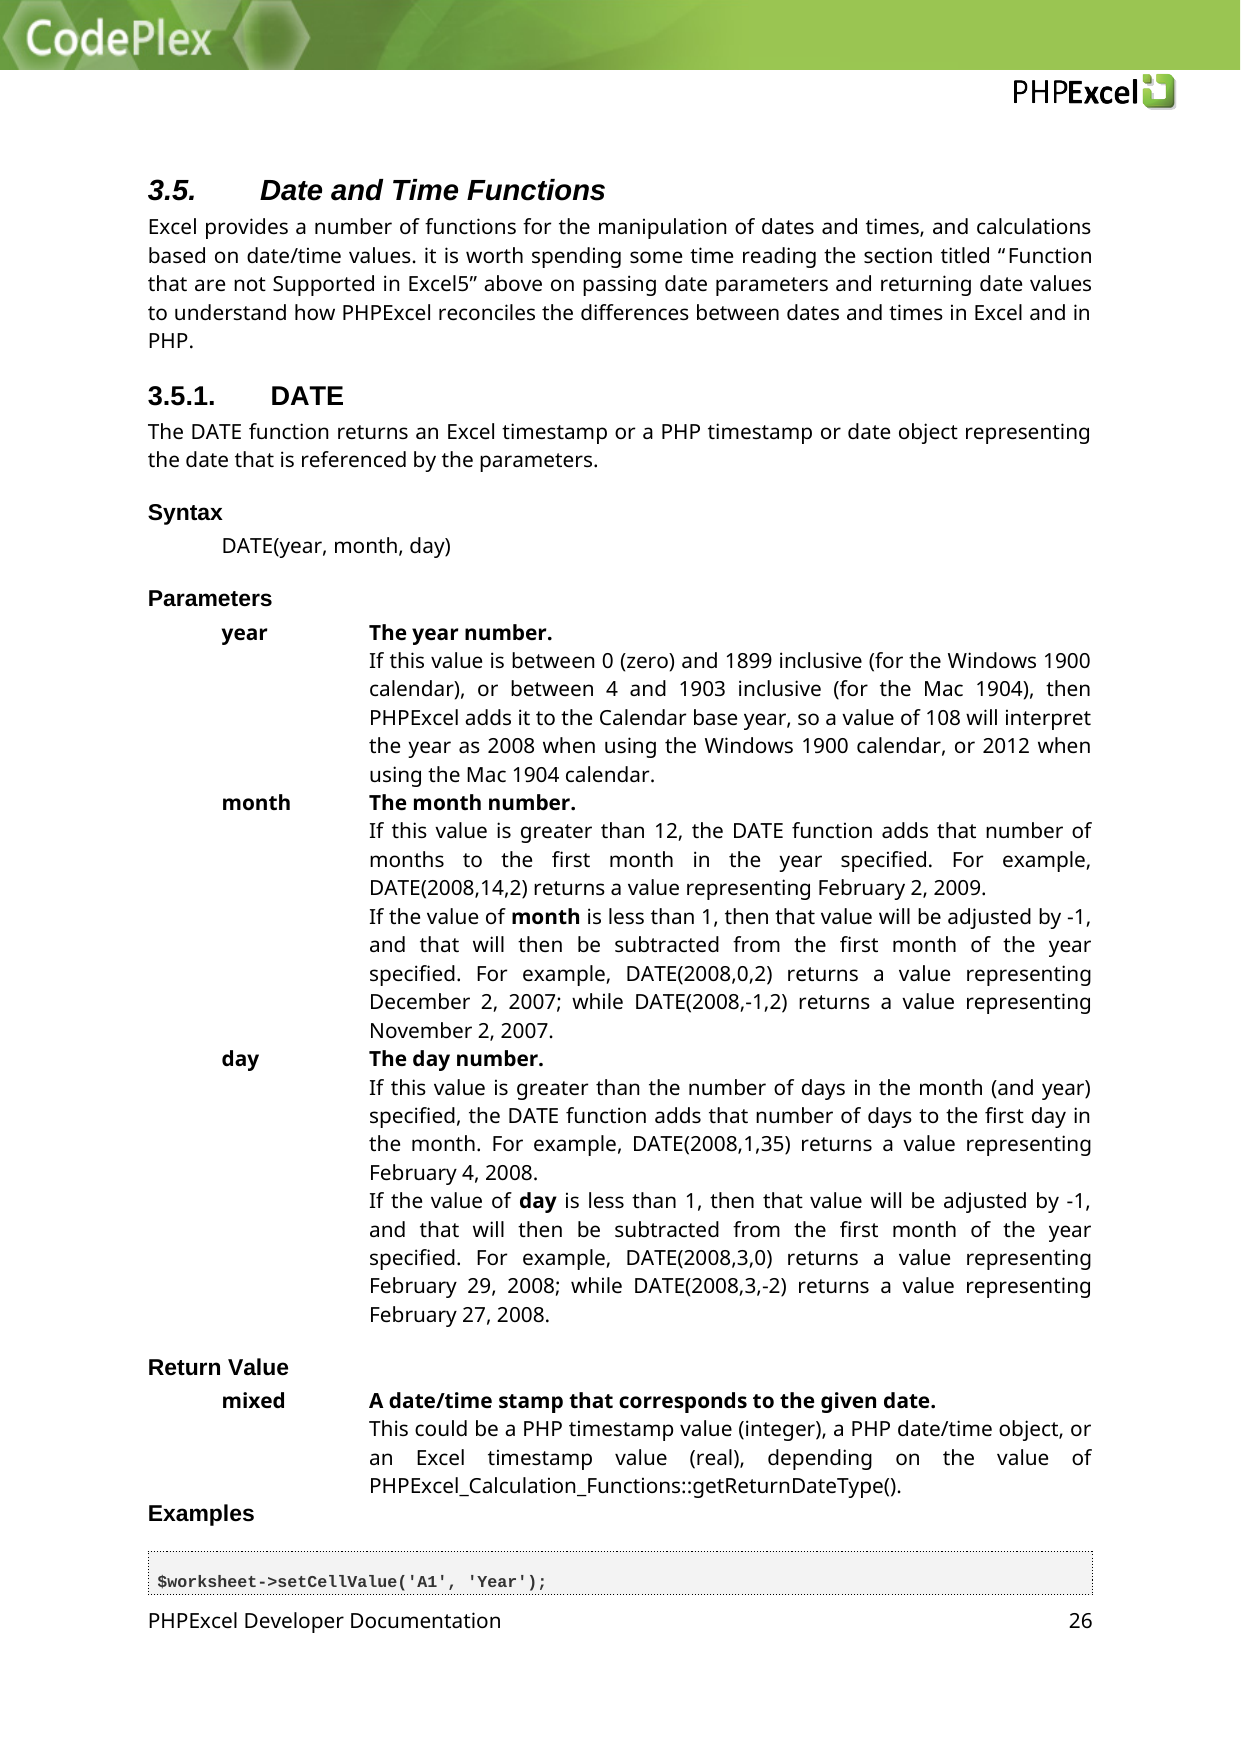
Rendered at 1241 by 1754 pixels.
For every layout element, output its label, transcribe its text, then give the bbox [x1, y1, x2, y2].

text mixed A date/time stamp that corresponds to the given date. [221, 1386, 1093, 1414]
text Excel provides a number of functions for the manipulation of dates and times, and calculations based on date/time values. it is worth spending some time reading the section titled “Date and Time Values” above on passing date parameters and returning date values to understand how PHPExcel reconciles the differences between dates and times in Excel and in PHP. [148, 212, 1093, 354]
subtitle Return Value [148, 1353, 1093, 1380]
subtitle Date and Time Functions [148, 173, 1093, 206]
text year The year number. [221, 618, 1093, 646]
subtitle Syntax [148, 499, 1093, 525]
subtitle DATE [148, 379, 1093, 411]
text If this value is between 0 (zero) and 1899 inclusive (for the Windows 1900 calendar), or between 4 and 1903 inclusive (for the Mac 1904), then PHPExcel adds it to the Calendar base year, so a value of 108 will interpret the year as 2008 when using the Windows 1900 calendar, or 2012 when using the Mac 1904 calendar. [369, 646, 1093, 788]
text If this value is greater than the number of days in the month (and year) specified, the DATE function adds that number of days to the first day in the month. For example, DATE(2008,1,35) returns a value representing February 4, 2008. [369, 1073, 1093, 1186]
text DATE(year, month, day) [221, 532, 1093, 560]
text If this value is greater than 12, the DATE function adds that number of months to the first month in the year specified. For example, DATE(2008,14,2) returns a value representing February 2, 2009. [369, 817, 1093, 902]
subtitle Examples [148, 1500, 1093, 1526]
text This could be a PHP timestamp value (integer), a PHP date/time object, or an Excel timestamp value (real), depending on the value of PHPExcel_Calculation_Functions::getReturnDateType(). [369, 1414, 1093, 1500]
text If the value of month is less than 1, then that value will be adjusted by -1, and that will then be subtracted from the first month of the year specified. For example, DATE(2008,0,2) returns a value representing December 2, 2007; while DATE(2008,-1,2) returns a value representing November 2, 2007. [369, 902, 1093, 1044]
text month The month number. [221, 788, 1093, 817]
text day The day number. [221, 1044, 1093, 1073]
subtitle Parameters [148, 585, 1093, 611]
text $worksheet->setCellValue('A1', 'Year'); [148, 1570, 1093, 1595]
text The DATE function returns an Excel timestamp or a PHP timestamp or date object representing the date that is referenced by the parameters. [148, 417, 1093, 474]
text If the value of day is less than 1, then that value will be adjusted by -1, and that will then be subtracted from the first month of the year specified. For example, DATE(2008,3,0) returns a value representing February 29, 2008; while DATE(2008,3,-2) returns a value representing February 27, 2008. [369, 1186, 1093, 1328]
